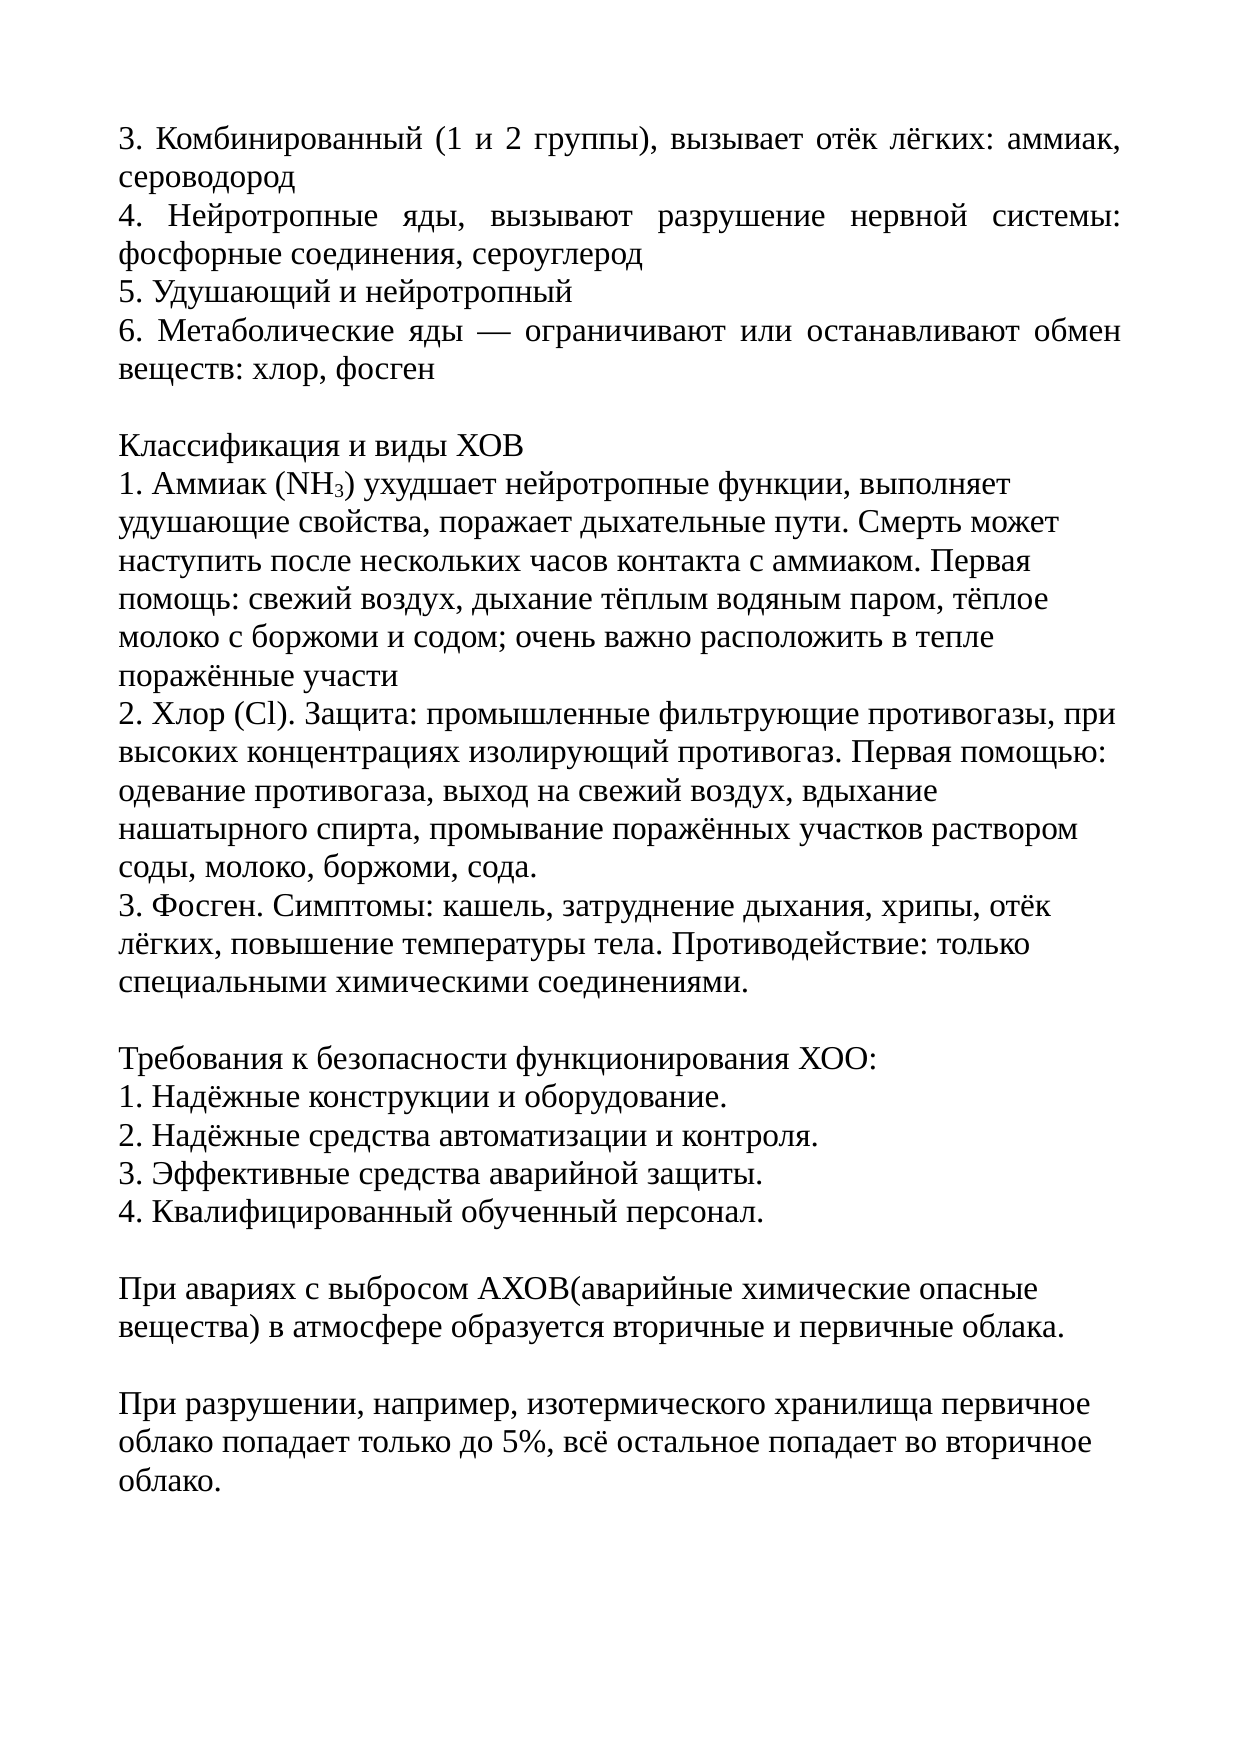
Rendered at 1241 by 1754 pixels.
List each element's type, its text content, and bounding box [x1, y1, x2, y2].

text 6. Метаболические яды — ограничивают или останавливают обмен веществ: хлор, фосген [118, 310, 1122, 386]
text При разрушении, например, изотермического хранилища первичное облако попадает только до 5%, всё остальное попадает во вторичное облако. [118, 1383, 1122, 1498]
text 3. Комбинированный (1 и 2 группы), вызывает отёк лёгких: аммиак, сероводород [118, 118, 1122, 195]
text 5. Удушающий и нейротропный [118, 271, 1122, 310]
text Требования к безопасности функционирования ХОО: [118, 1038, 1122, 1076]
text 2. Хлор (Cl). Защита: промышленные фильтрующие противогазы, при высоких концентрациях изолирующий противогаз. Первая помощью: одевание противогаза, выход на свежий воздух, вдыхание нашатырного спирта, промывание поражённых участков раствором соды, молоко, боржоми, сода. [118, 693, 1122, 885]
text 3. Эффективные средства аварийной защиты. [118, 1153, 1122, 1191]
text 2. Надёжные средства автоматизации и контроля. [118, 1115, 1122, 1153]
text 3. Фосген. Симптомы: кашель, затруднение дыхания, хрипы, отёк лёгких, повышение температуры тела. Противодействие: только специальными химическими соединениями. [118, 885, 1122, 1000]
text Классификация и виды ХОВ [118, 425, 1122, 463]
text При авариях с выбросом АХОВ(аварийные химические опасные вещества) в атмосфере образуется вторичные и первичные облака. [118, 1268, 1122, 1345]
text 4. Квалифицированный обученный персонал. [118, 1191, 1122, 1230]
text 1. Надёжные конструкции и оборудование. [118, 1076, 1122, 1115]
text 4. Нейротропные яды, вызывают разрушение нервной системы: фосфорные соединения, сероуглерод [118, 195, 1122, 271]
text 1. Аммиак (NH3) ухудшает нейротропные функции, выполняет удушающие свойства, поражает дыхательные пути. Смерть может наступить после нескольких часов контакта с аммиаком. Первая помощь: свежий воздух, дыхание тёплым водяным паром, тёплое молоко с боржоми и содом; очень важно расположить в тепле поражённые участи [118, 463, 1122, 693]
